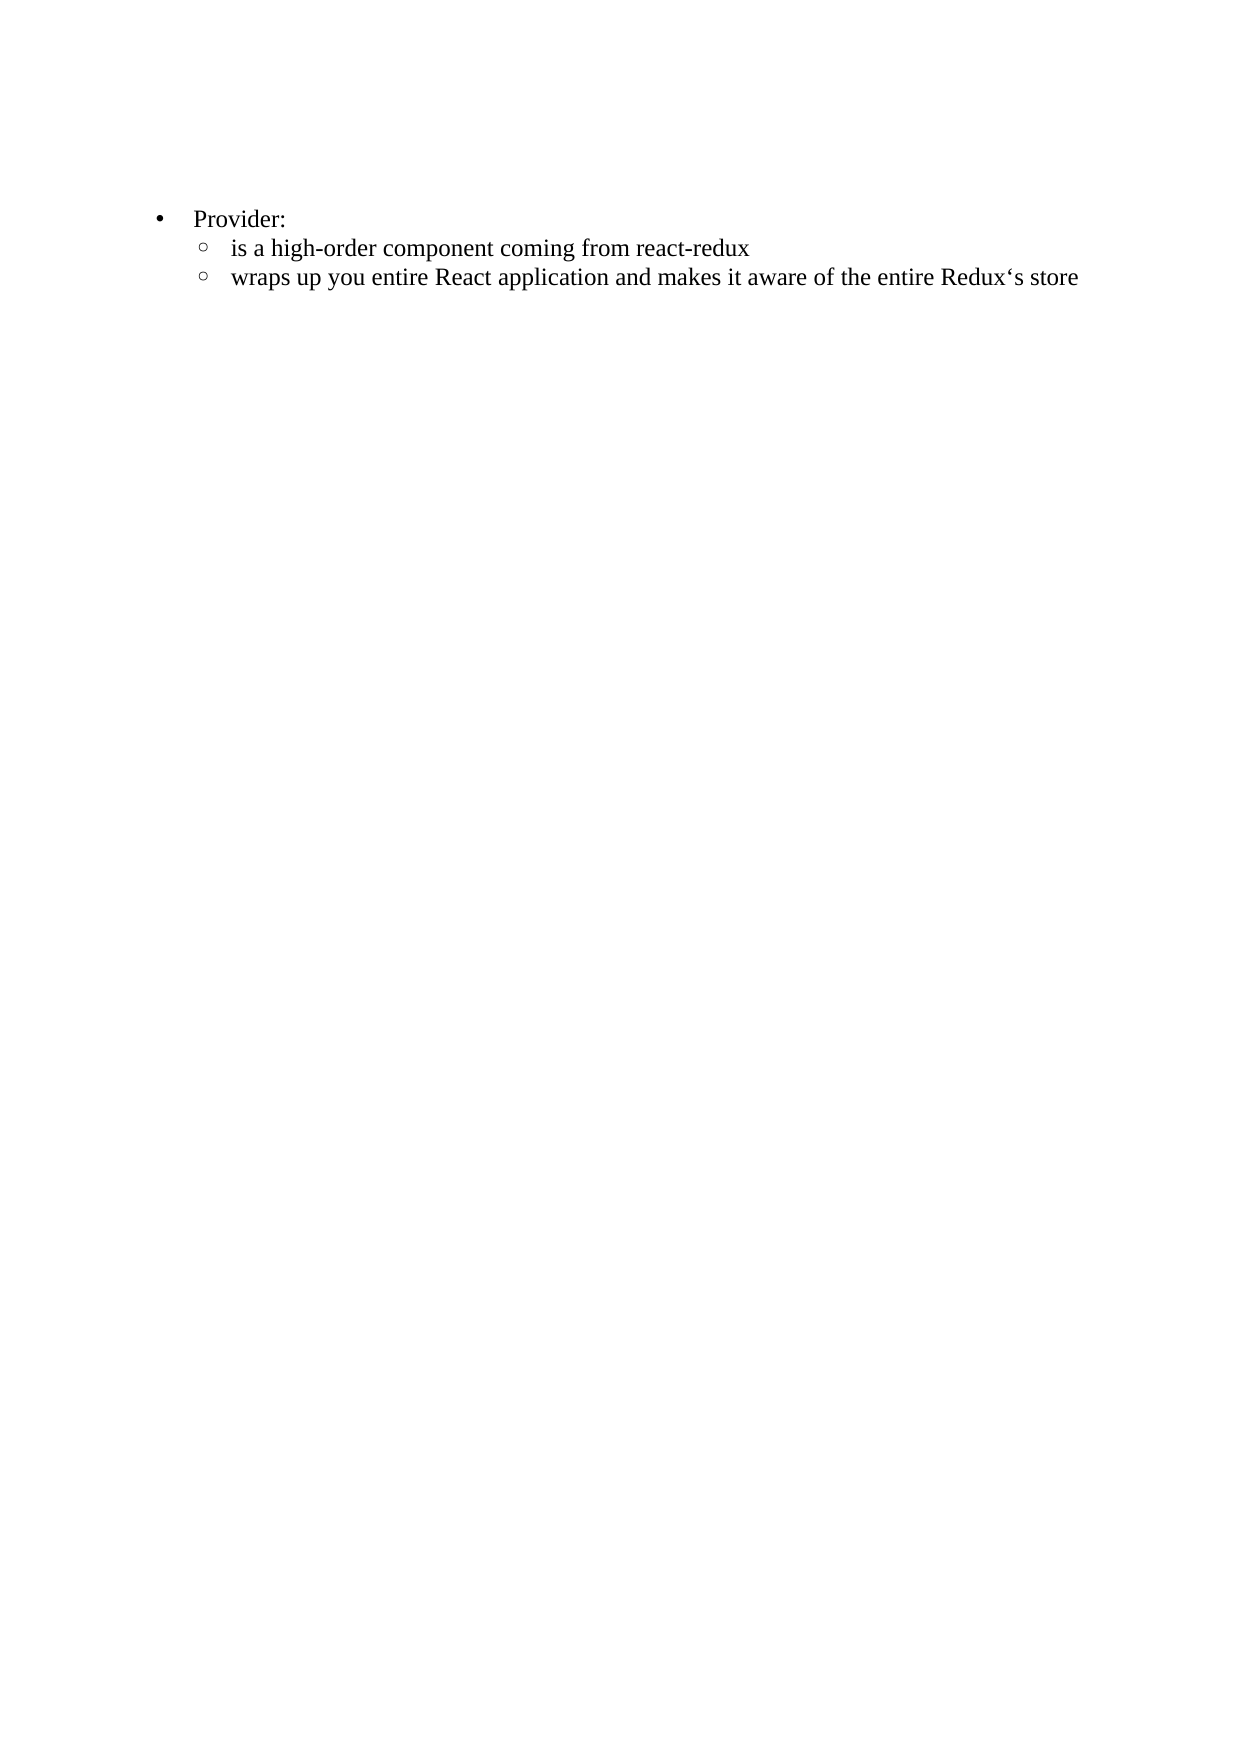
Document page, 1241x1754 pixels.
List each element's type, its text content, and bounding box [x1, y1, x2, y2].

list wraps up you entire React application and makes it aware of the entire Redux‘s store [193, 262, 1122, 291]
list is a high-order component coming from react-redux [193, 233, 1122, 262]
list Provider: [156, 204, 1122, 233]
